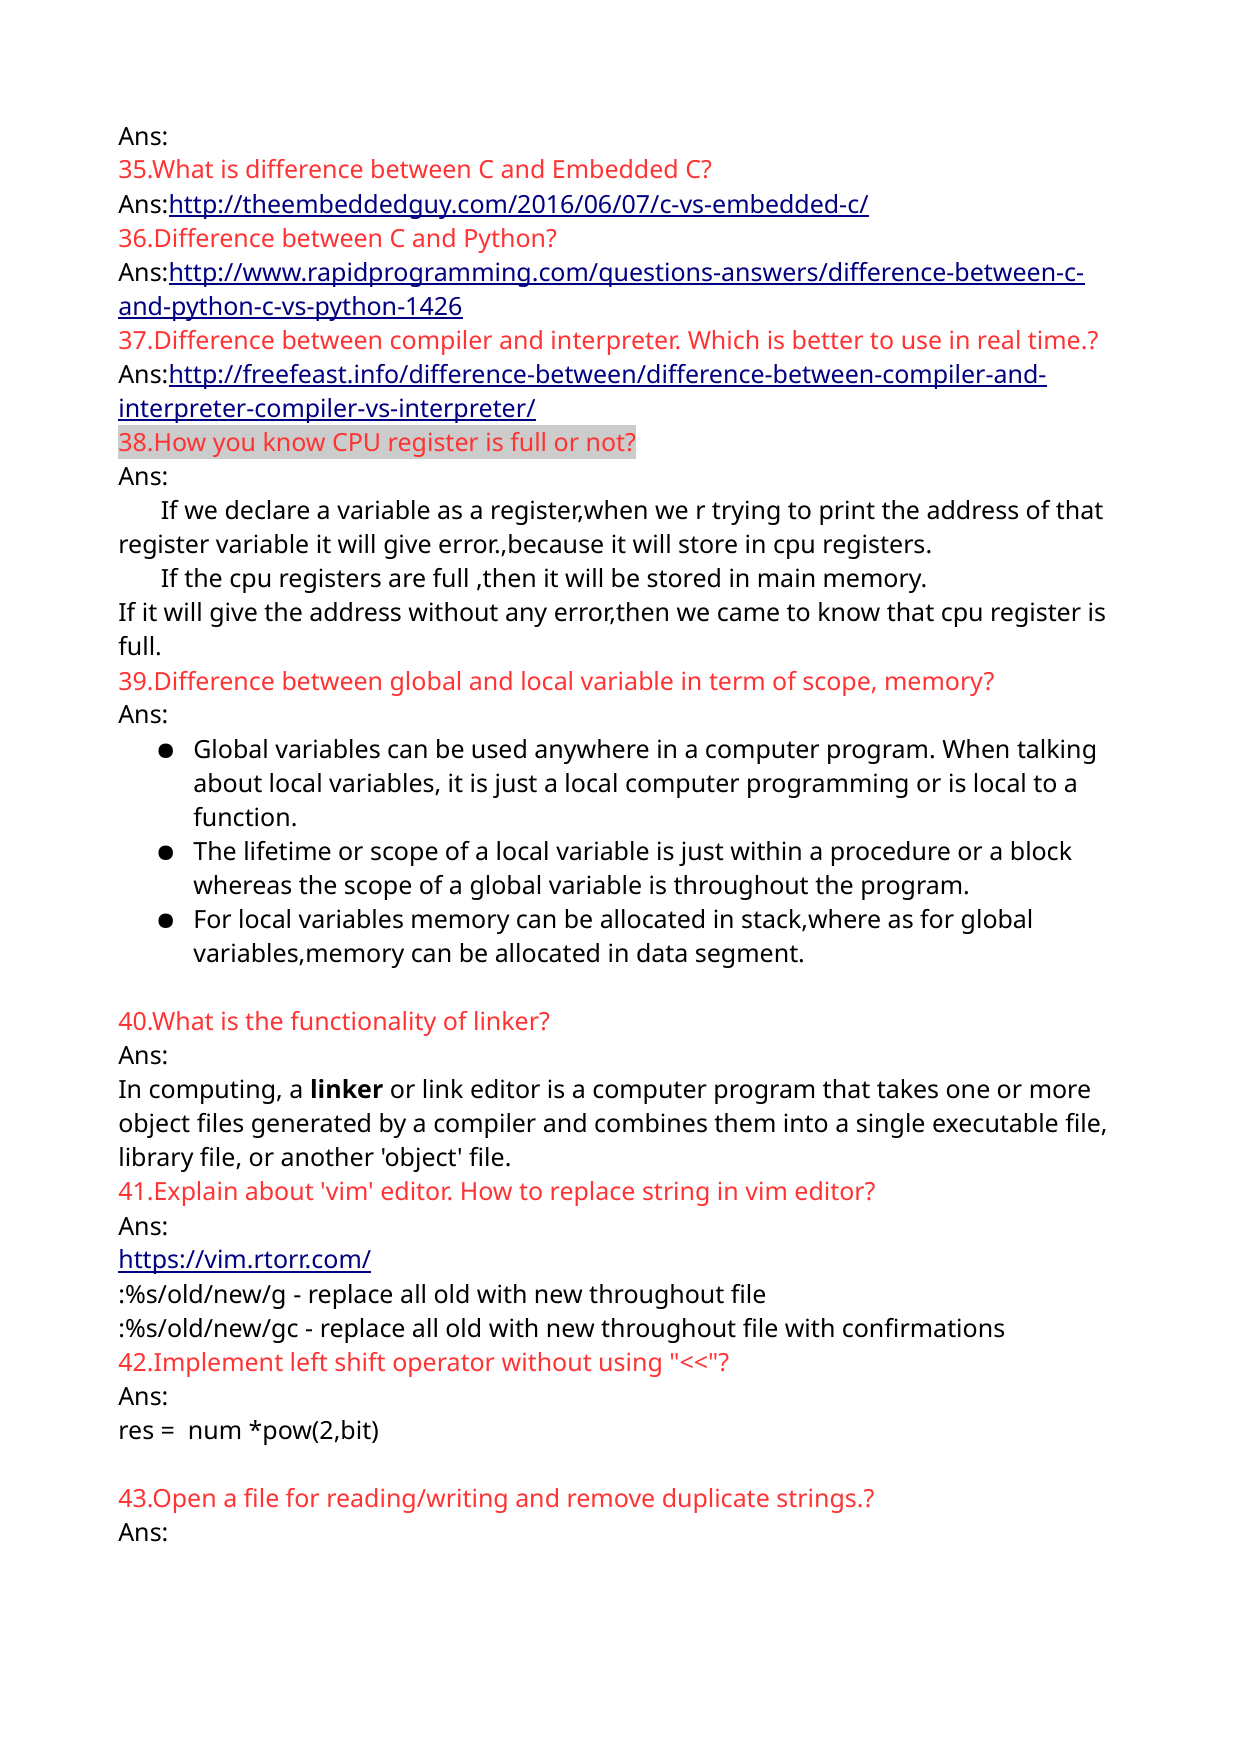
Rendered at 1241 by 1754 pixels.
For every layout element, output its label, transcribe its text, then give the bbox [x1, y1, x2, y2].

text Ans:http://freefeast.info/difference-between/difference-between-compiler-and-interpreter-compiler-vs-interpreter/ [118, 357, 1122, 425]
text Ans: [118, 1378, 1122, 1412]
list The lifetime or scope of a local variable is just within a procedure or a block whereas the scope of a global variable is throughout the program. [156, 833, 1122, 902]
list For local variables memory can be allocated in stack,where as for global variables,memory can be allocated in data segment. [156, 902, 1122, 970]
text 42.Implement left shift operator without using "<<"? [118, 1344, 1122, 1378]
text 43.Open a file for reading/writing and remove duplicate strings.? [118, 1481, 1122, 1515]
text If we declare a variable as a register,when we r trying to print the address of that register variable it will give error.,because it will store in cpu registers. [118, 493, 1122, 561]
text 41.Explain about 'vim' editor. How to replace string in vim editor? [118, 1174, 1122, 1208]
text :%s/old/new/gc - replace all old with new throughout file with confirmations [118, 1310, 1122, 1344]
text :%s/old/new/g - replace all old with new throughout file [118, 1276, 1122, 1310]
text Ans:http://www.rapidprogramming.com/questions-answers/difference-between-c-and-python-c-vs-python-1426 [118, 254, 1122, 322]
text res = num *pow(2,bit) [118, 1412, 1122, 1447]
text In computing, a linker or link editor is a computer program that takes one or more object files generated by a compiler and combines them into a single executable file, library file, or another 'object' file. [118, 1072, 1122, 1174]
text 39.Difference between global and local variable in term of scope, memory? [118, 663, 1122, 697]
text https://vim.rtorr.com/ [118, 1242, 1122, 1276]
text Ans: [118, 1208, 1122, 1242]
text Ans: [118, 697, 1122, 731]
text Ans: [118, 459, 1122, 493]
text 35.What is difference between C and Embedded C? [118, 152, 1122, 186]
text Ans: [118, 118, 1122, 152]
text 40.What is the functionality of linker? [118, 1004, 1122, 1038]
list Global variables can be used anywhere in a computer program. When talking about local variables, it is just a local computer programming or is local to a function. [156, 731, 1122, 833]
text If the cpu registers are full ,then it will be stored in main memory. [118, 561, 1122, 595]
text Ans: [118, 1515, 1122, 1549]
text 37.Difference between compiler and interpreter. Which is better to use in real time.? [118, 322, 1122, 357]
text If it will give the address without any error,then we came to know that cpu register is full. [118, 595, 1122, 663]
text Ans:http://theembeddedguy.com/2016/06/07/c-vs-embedded-c/ [118, 186, 1122, 220]
text 38.How you know CPU register is full or not? [118, 425, 1122, 459]
text 36.Difference between C and Python? [118, 220, 1122, 254]
text Ans: [118, 1038, 1122, 1072]
